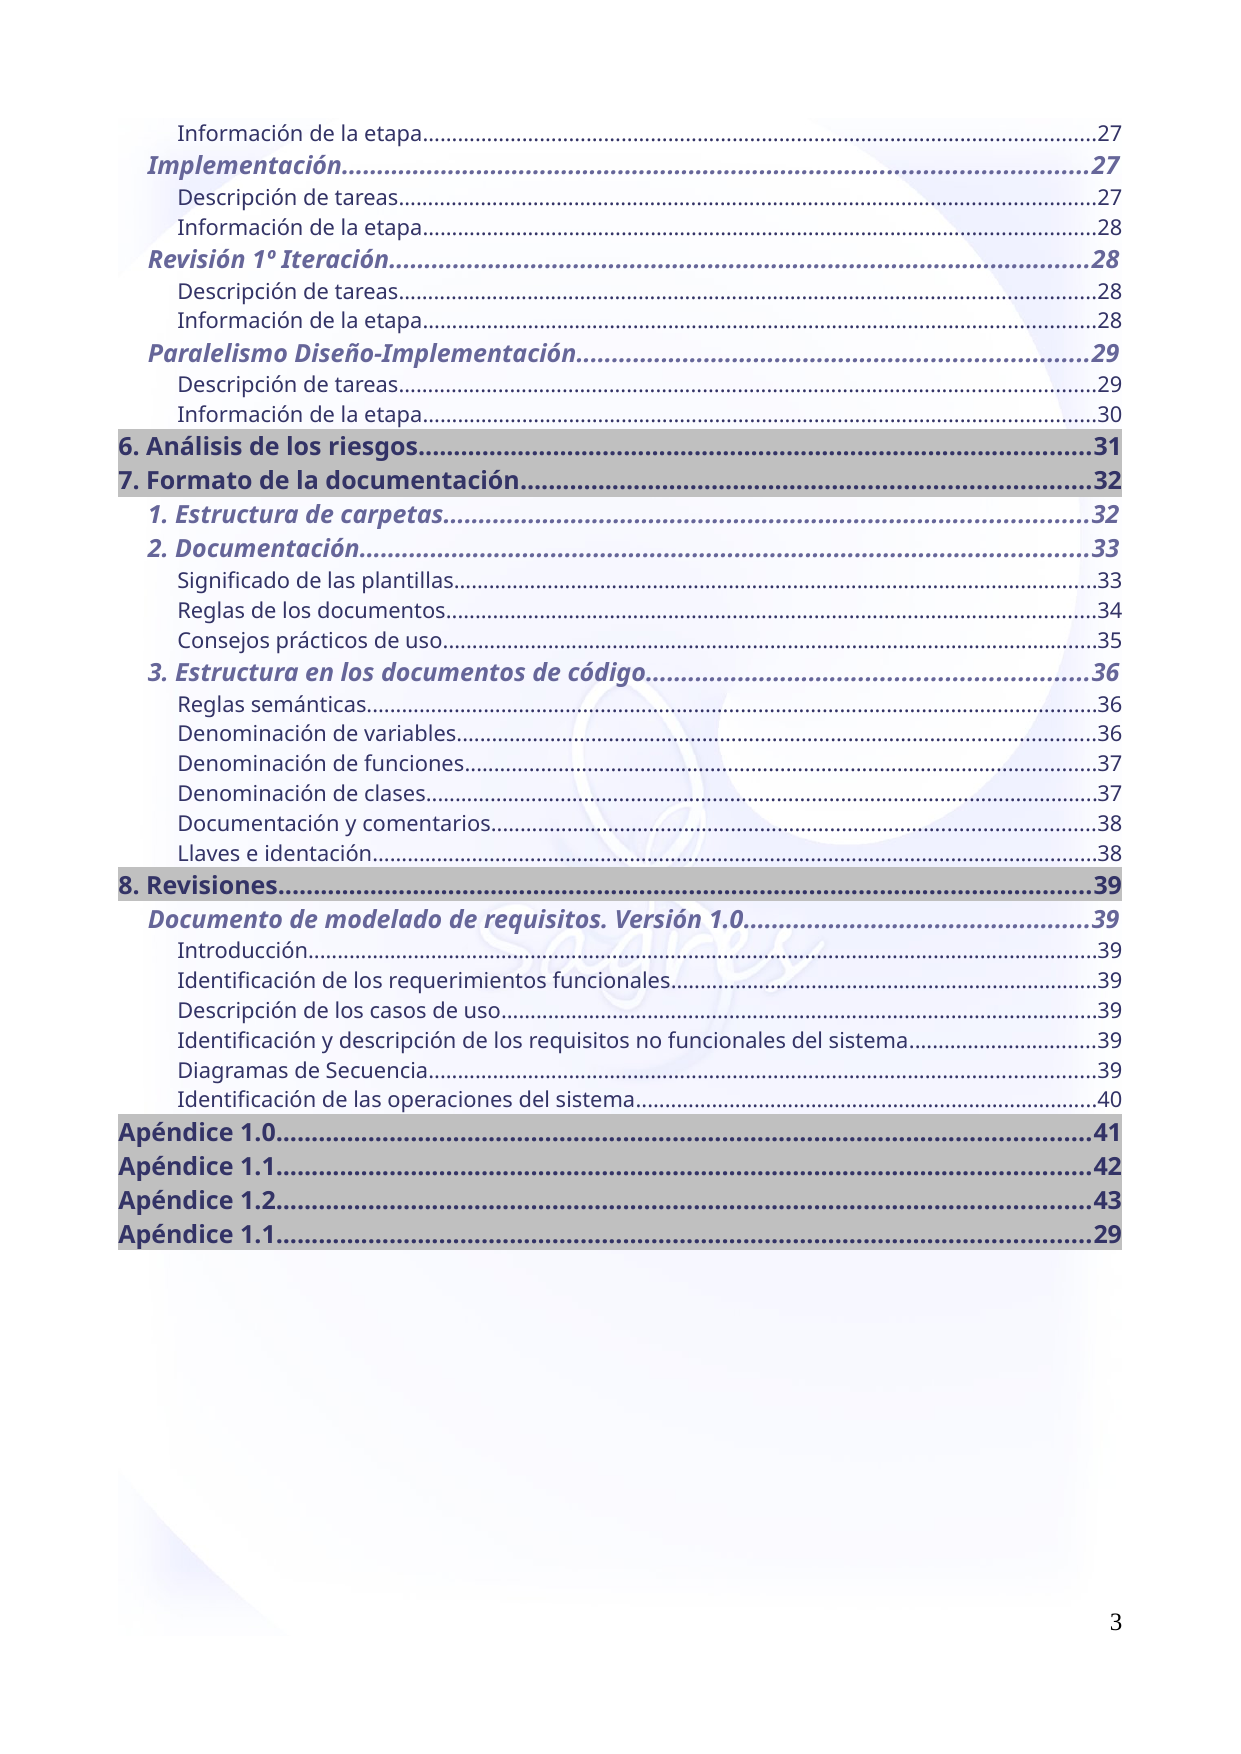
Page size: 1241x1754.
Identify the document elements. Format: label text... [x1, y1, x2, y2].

picture [118, 497, 177, 867]
text Documento de modelado de requisitos. Versión 1.0 39 [148, 901, 1122, 935]
text Revisión 1º Iteración 28 [148, 242, 1122, 276]
text Denominación de variables 36 [177, 718, 1122, 748]
text Apéndice 1.1 42 [118, 1148, 1122, 1182]
text Paralelismo Diseño-Implementación 29 [148, 335, 1122, 369]
picture [118, 901, 177, 1114]
text Reglas semánticas 36 [177, 688, 1122, 718]
text Diagramas de Secuencia 39 [177, 1054, 1122, 1084]
text Identificación de las operaciones del sistema 40 [177, 1084, 1122, 1114]
picture [118, 1250, 1122, 1636]
text Información de la etapa 30 [177, 399, 1122, 429]
text Reglas de los documentos 34 [177, 595, 1122, 625]
text Apéndice 1.0 41 [118, 1114, 1122, 1148]
text Introducción 39 [177, 935, 1122, 965]
text Descripción de tareas 29 [177, 369, 1122, 399]
text 3. Estructura en los documentos de código 36 [148, 654, 1122, 688]
text Llaves e identación 38 [177, 837, 1122, 867]
text 8. Revisiones 39 [118, 867, 1122, 901]
text Identificación de los requerimientos funcionales 39 [177, 965, 1122, 995]
text 6. Análisis de los riesgos 31 [118, 429, 1122, 463]
text Denominación de clases 37 [177, 778, 1122, 808]
text Identificación y descripción de los requisitos no funcionales del sistema 39 [177, 1025, 1122, 1054]
text Significado de las plantillas 33 [177, 565, 1122, 595]
text 2. Documentación 33 [148, 531, 1122, 565]
text Información de la etapa 28 [177, 305, 1122, 335]
text Descripción de tareas 28 [177, 276, 1122, 305]
text Información de la etapa 27 [177, 118, 1122, 148]
picture [118, 118, 177, 429]
text 7. Formato de la documentación 32 [118, 463, 1122, 497]
text Apéndice 1.1 29 [118, 1216, 1122, 1250]
text Información de la etapa 28 [177, 212, 1122, 242]
text Apéndice 1.2 43 [118, 1182, 1122, 1216]
text Descripción de los casos de uso 39 [177, 995, 1122, 1025]
text 1. Estructura de carpetas 32 [148, 497, 1122, 531]
text Descripción de tareas 27 [177, 182, 1122, 212]
text Implementación 27 [148, 148, 1122, 182]
text Documentación y comentarios 38 [177, 808, 1122, 837]
text Consejos prácticos de uso 35 [177, 625, 1122, 654]
text Denominación de funciones 37 [177, 748, 1122, 778]
